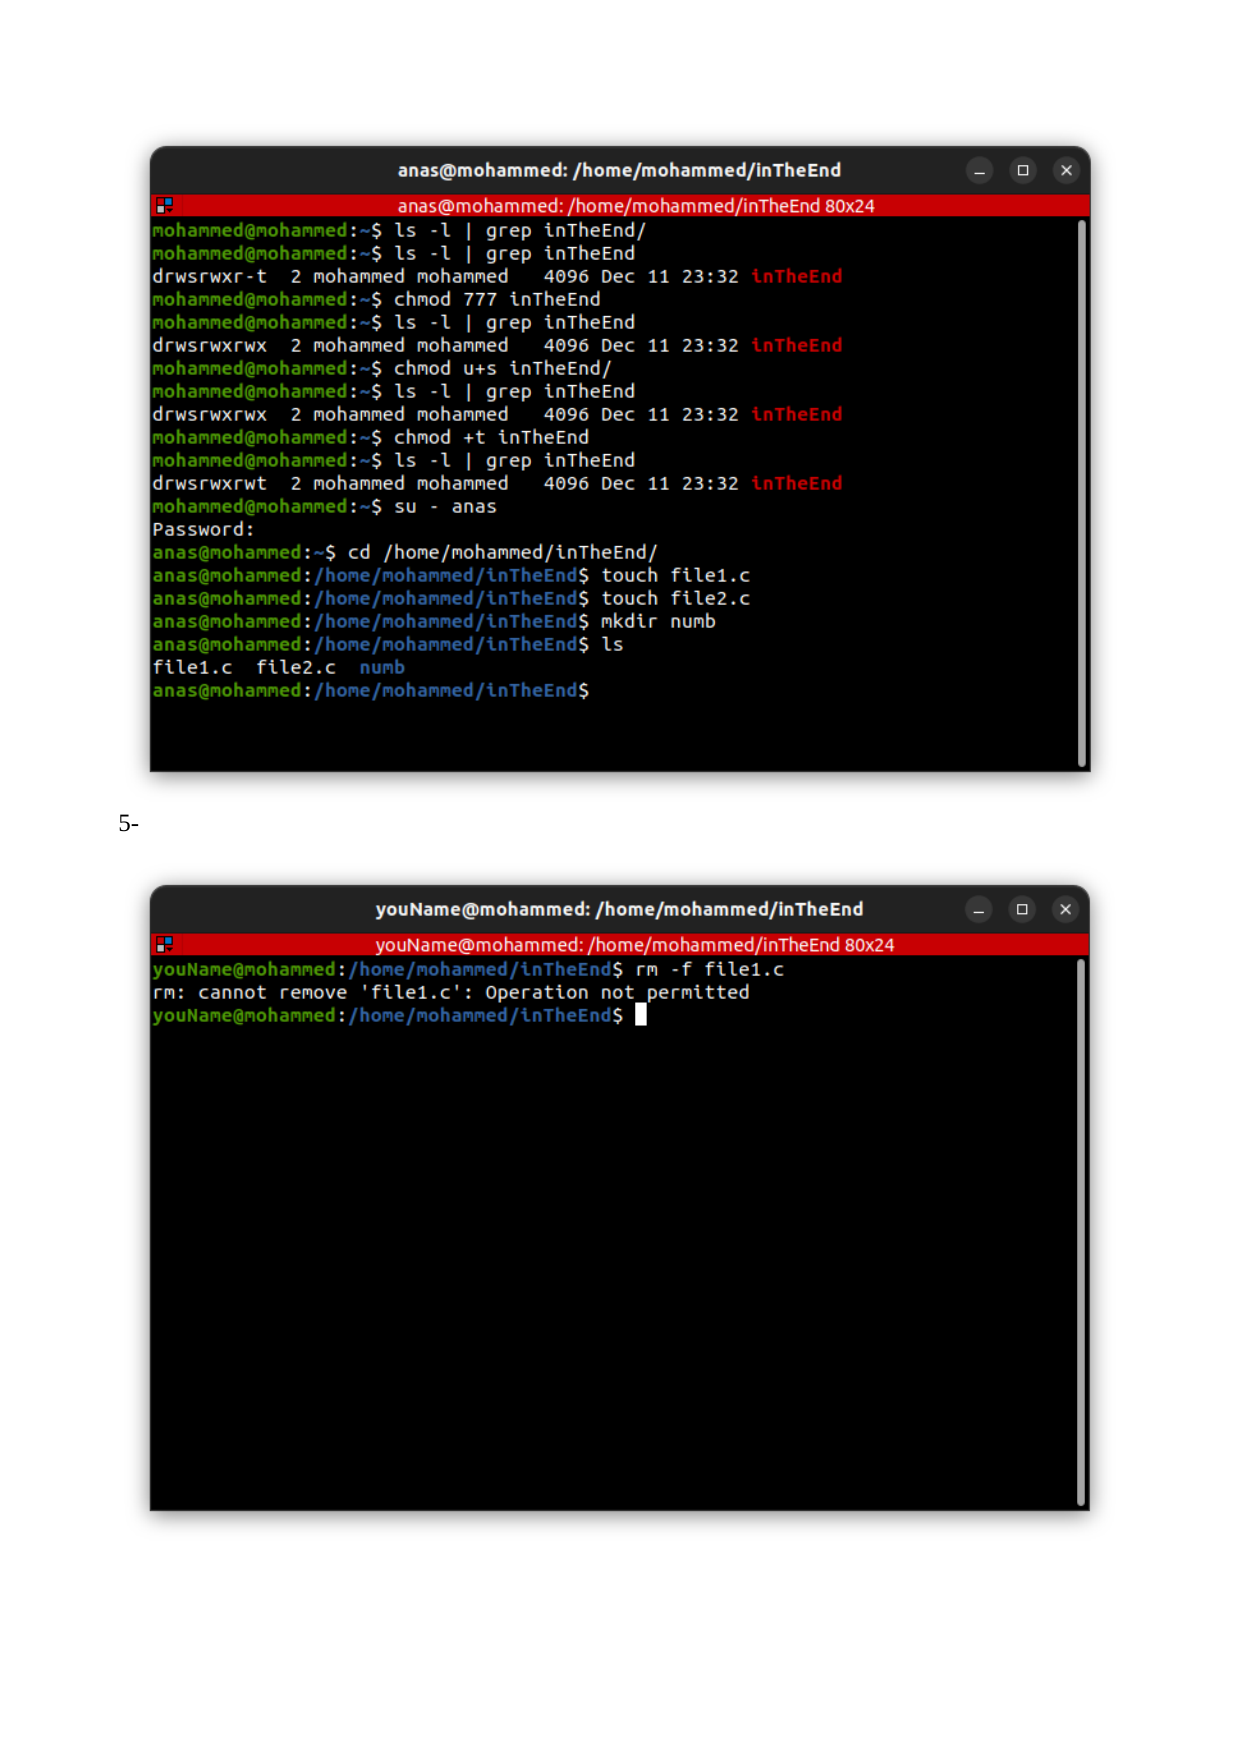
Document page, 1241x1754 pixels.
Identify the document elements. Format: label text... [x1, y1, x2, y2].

picture [118, 118, 1123, 808]
text 5- [118, 808, 1122, 837]
picture [118, 857, 1122, 1547]
